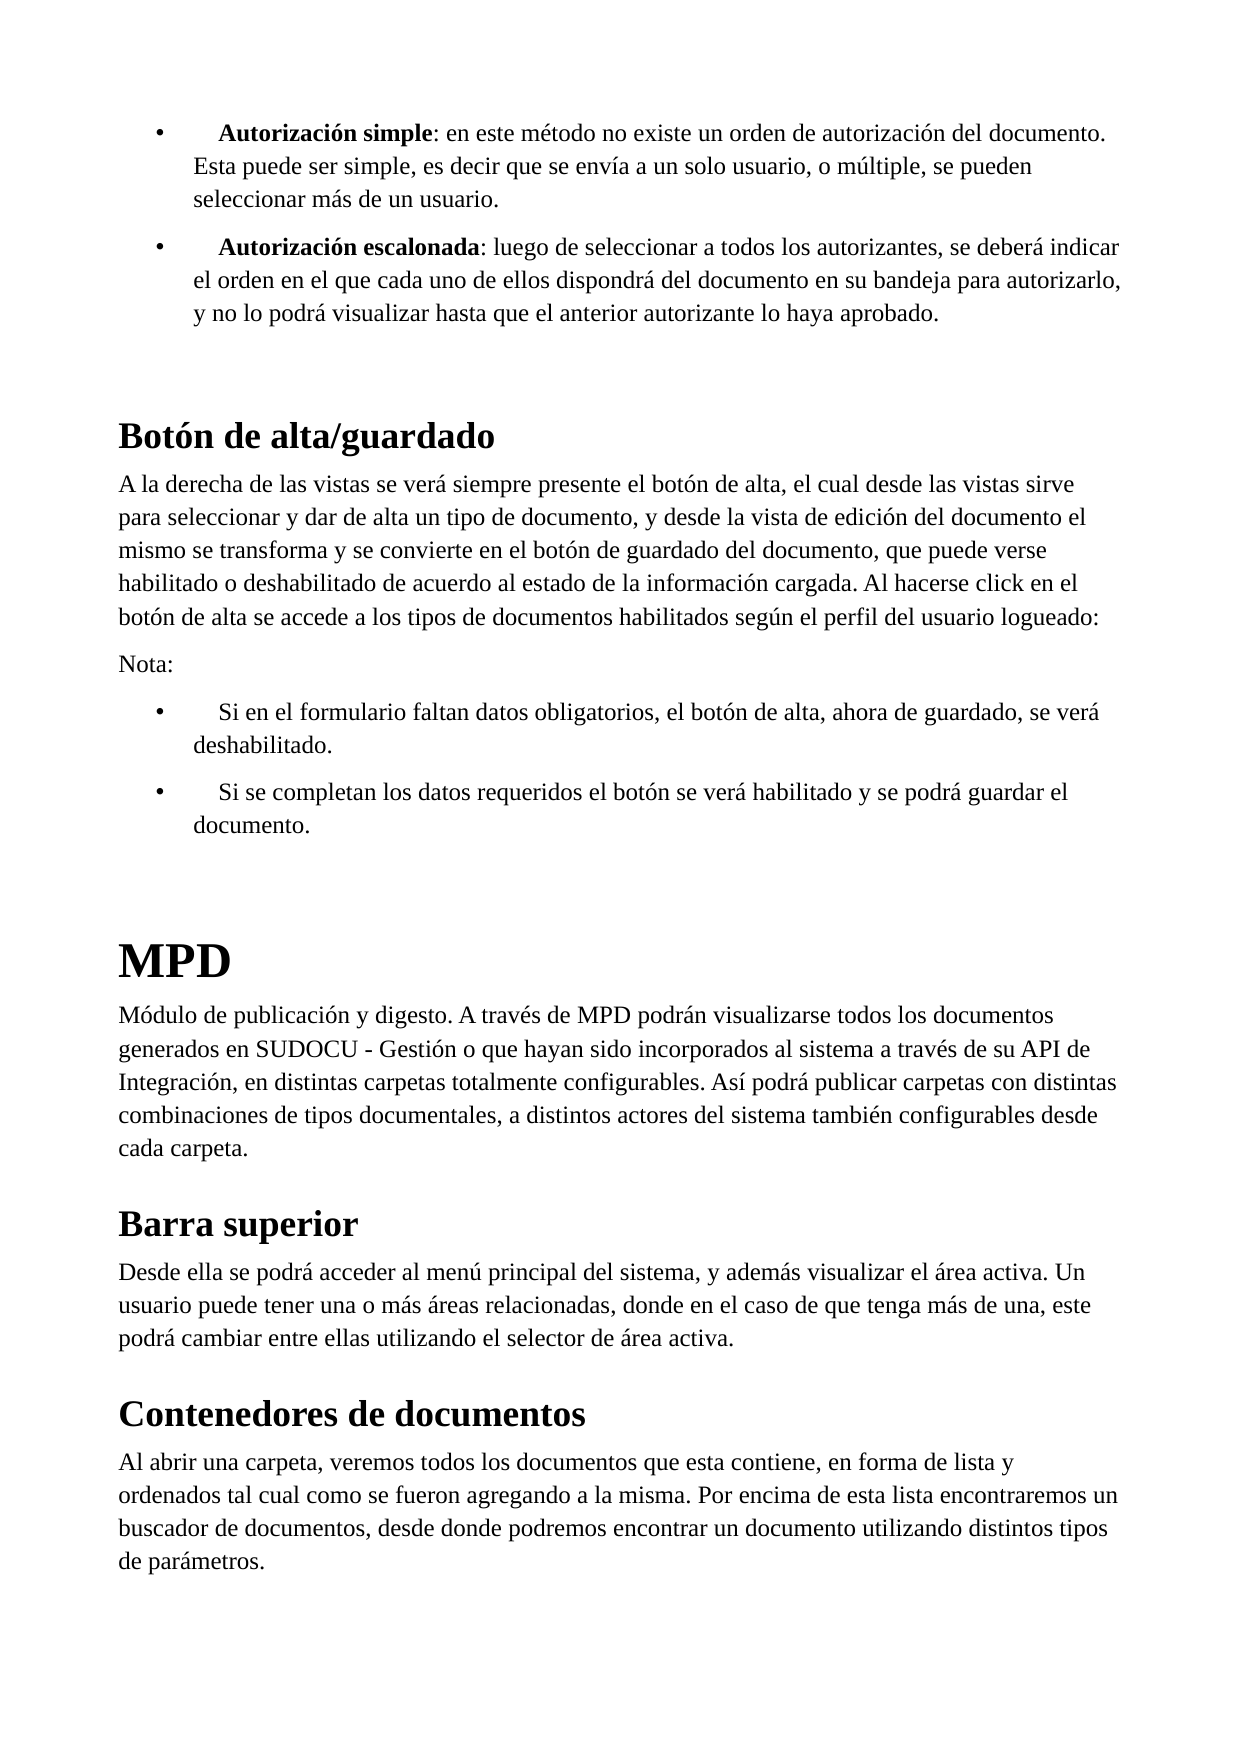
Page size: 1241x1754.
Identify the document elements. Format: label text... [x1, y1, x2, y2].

text Desde ella se podrá acceder al menú principal del sistema, y además visualizar el área activa. Un usuario puede tener una o más áreas relacionadas, donde en el caso de que tenga más de una, este podrá cambiar entre ellas utilizando el selector de área activa. [118, 1257, 1122, 1352]
list Autorización simple: en este método no existe un orden de autorización del documento. Esta puede ser simple, es decir que se envía a un solo usuario, o múltiple, se pueden seleccionar más de un usuario. [156, 118, 1122, 213]
text A la derecha de las vistas se verá siempre presente el botón de alta, el cual desde las vistas sirve para seleccionar y dar de alta un tipo de documento, y desde la vista de edición del documento el mismo se transforma y se convierte en el botón de guardado del documento, que puede verse habilitado o deshabilitado de acuerdo al estado de la información cargada. Al hacerse click en el botón de alta se accede a los tipos de documentos habilitados según el perfil del usuario logueado: [118, 469, 1122, 630]
subtitle MPD [118, 931, 1122, 988]
list Autorización escalonada: luego de seleccionar a todos los autorizantes, se deberá indicar el orden en el que cada uno de ellos dispondrá del documento en su bandeja para autorizarlo, y no lo podrá visualizar hasta que el anterior autorizante lo haya aprobado. [156, 232, 1122, 327]
list Si se completan los datos requeridos el botón se verá habilitado y se podrá guardar el documento. [156, 777, 1122, 839]
text Al abrir una carpeta, veremos todos los documentos que esta contiene, en forma de lista y ordenados tal cual como se fueron agregando a la misma. Por encima de esta lista encontraremos un buscador de documentos, desde donde podremos encontrar un documento utilizando distintos tipos de parámetros. [118, 1447, 1122, 1575]
subtitle Barra superior [118, 1201, 1122, 1244]
subtitle Contenedores de documentos [118, 1391, 1122, 1434]
text Módulo de publicación y digesto. A través de MPD podrán visualizarse todos los documentos generados en SUDOCU - Gestión o que hayan sido incorporados al sistema a través de su API de Integración, en distintas carpetas totalmente configurables. Así podrá publicar carpetas con distintas combinaciones de tipos documentales, a distintos actores del sistema también configurables desde cada carpeta. [118, 1001, 1122, 1161]
text Nota: [118, 649, 1122, 678]
subtitle Botón de alta/guardado [118, 414, 1122, 457]
list Si en el formulario faltan datos obligatorios, el botón de alta, ahora de guardado, se verá deshabilitado. [156, 697, 1122, 758]
